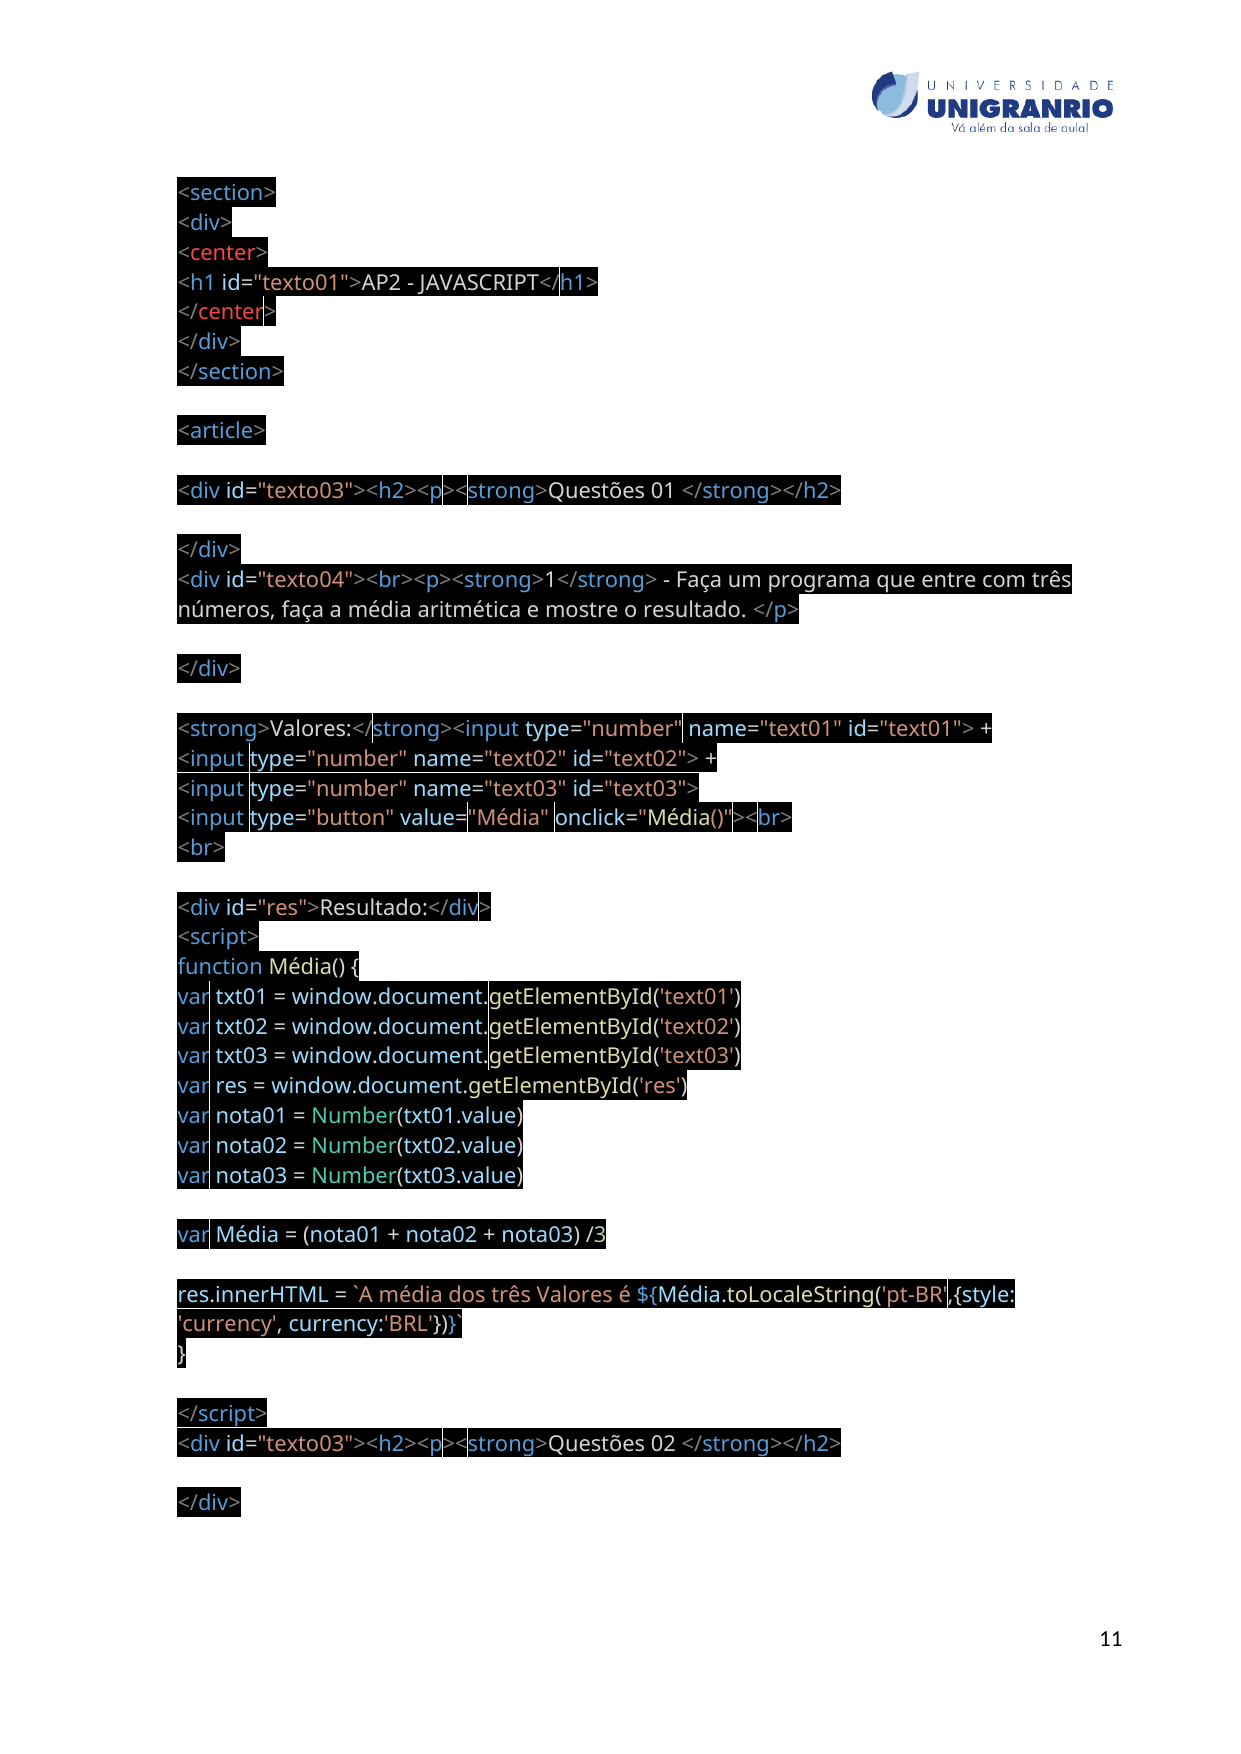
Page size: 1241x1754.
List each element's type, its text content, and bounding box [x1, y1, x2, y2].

text var nota02 = Number(txt02.value) [177, 1130, 1122, 1160]
text </div> [177, 653, 1122, 683]
picture [871, 69, 1123, 137]
text <strong>Valores:</strong><input type="number" name="text01" id="text01"> + [177, 713, 1122, 743]
text <input type="number" name="text03" id="text03"> [177, 772, 1122, 802]
text <script> [177, 921, 1122, 951]
text </div> [177, 534, 1122, 564]
text } [177, 1338, 1122, 1368]
text <input type="number" name="text02" id="text02"> + [177, 743, 1122, 772]
text var res = window.document.getElementById('res') [177, 1070, 1122, 1100]
text var txt01 = window.document.getElementById('text01') [177, 981, 1122, 1011]
text res.innerHTML = `A média dos três Valores é ${Média.toLocaleString('pt-BR',{style: 'currency', currency:'BRL'})}` [177, 1279, 1122, 1338]
text <div id="texto03"><h2><p><strong>Questões 01 </strong></h2> [177, 475, 1122, 505]
text </section> [177, 356, 1122, 386]
text var nota01 = Number(txt01.value) [177, 1100, 1122, 1130]
text </div> [177, 1487, 1122, 1517]
text var txt03 = window.document.getElementById('text03') [177, 1041, 1122, 1070]
text </div> [177, 326, 1122, 356]
text </center> [177, 296, 1122, 326]
text var nota03 = Number(txt03.value) [177, 1160, 1122, 1189]
text <section> [177, 177, 1122, 207]
text <input type="button" value="Média" onclick="Média()"><br> [177, 802, 1122, 832]
text </script> [177, 1398, 1122, 1427]
text <h1 id="texto01">AP2 - JAVASCRIPT</h1> [177, 267, 1122, 296]
text var Média = (nota01 + nota02 + nota03) /3 [177, 1219, 1122, 1249]
text function Média() { [177, 951, 1122, 981]
text var txt02 = window.document.getElementById('text02') [177, 1011, 1122, 1041]
text <center> [177, 237, 1122, 267]
text <article> [177, 415, 1122, 445]
text <br> [177, 832, 1122, 862]
text <div id="texto04"><br><p><strong>1</strong> - Faça um programa que entre com três números, faça a média aritmética e mostre o resultado. </p> [177, 564, 1122, 624]
text <div id="res">Resultado:</div> [177, 892, 1122, 921]
text <div id="texto03"><h2><p><strong>Questões 02 </strong></h2> [177, 1427, 1122, 1457]
text <div> [177, 207, 1122, 237]
